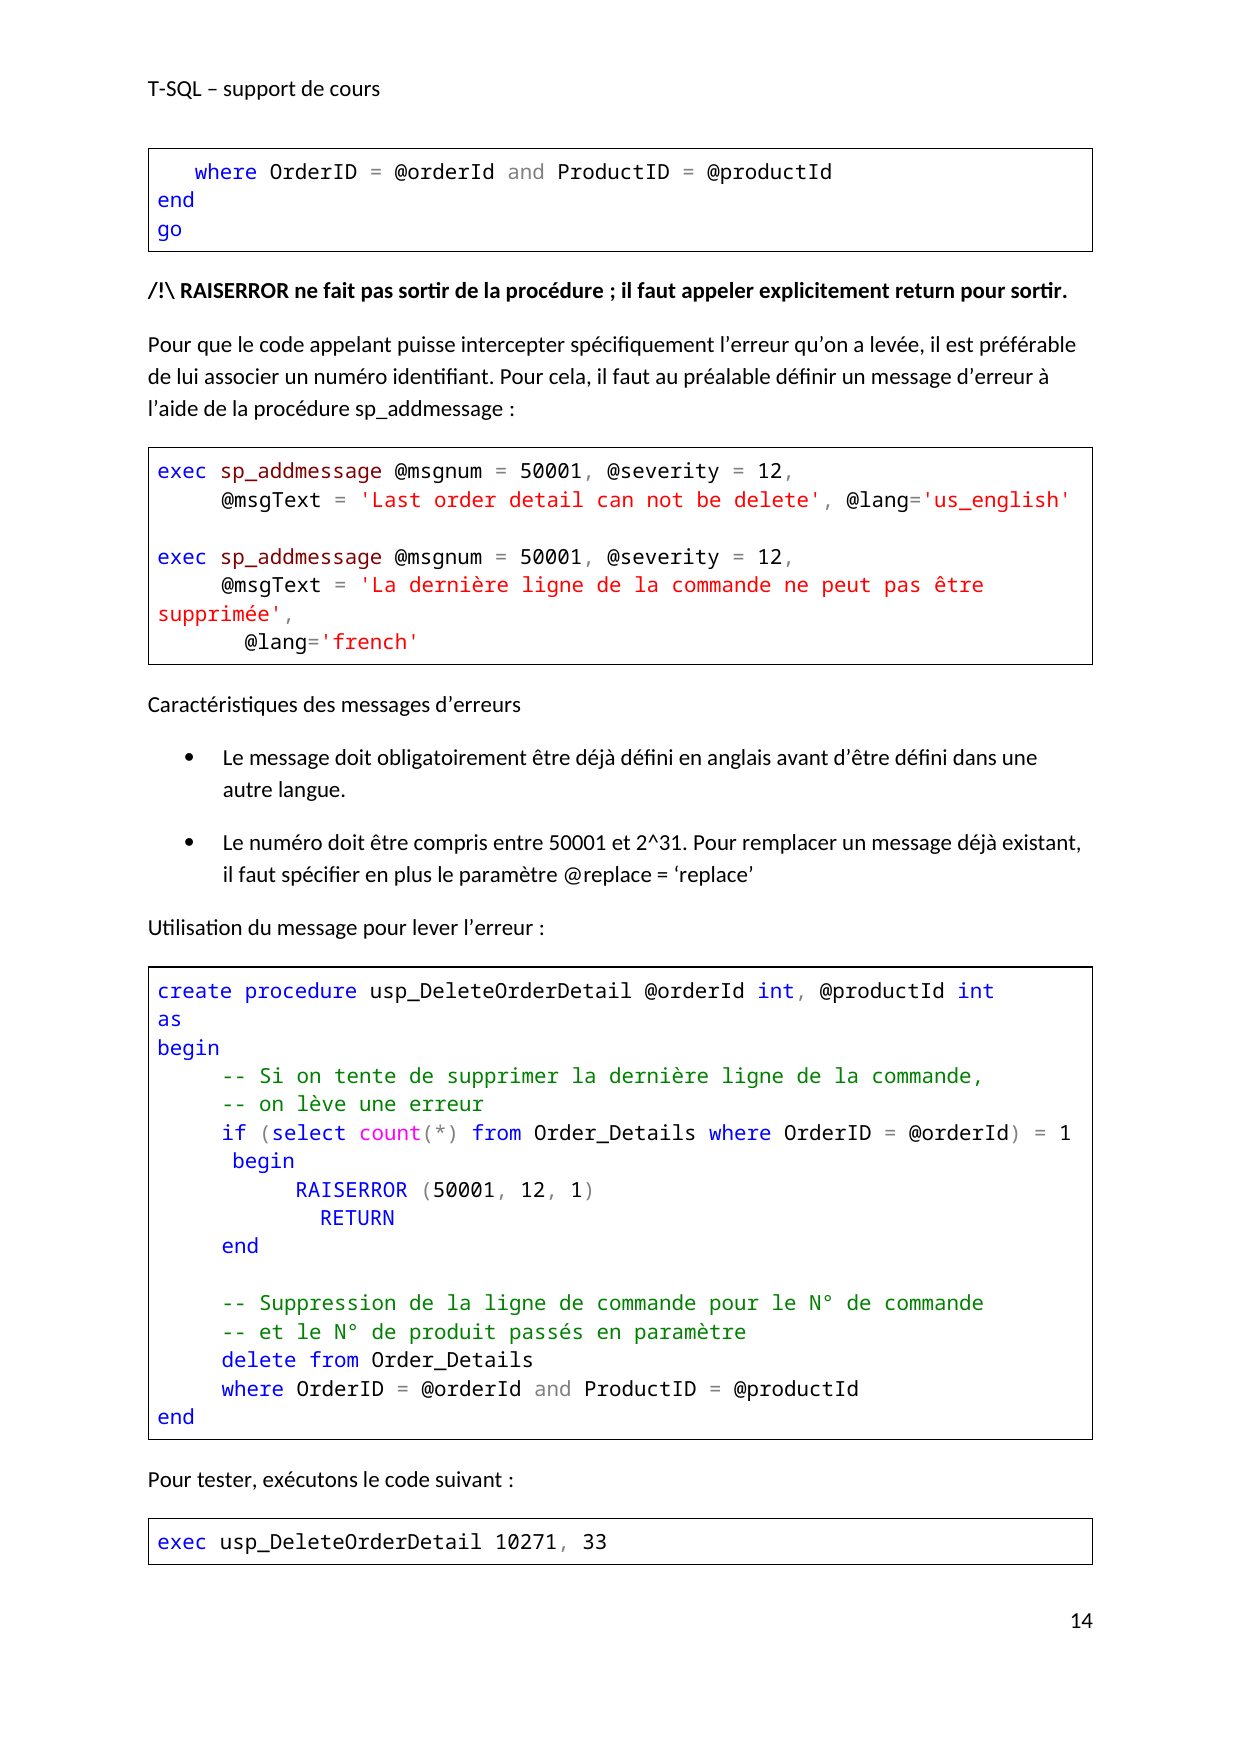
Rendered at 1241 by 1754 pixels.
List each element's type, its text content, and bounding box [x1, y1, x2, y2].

list Le numéro doit être compris entre 50001 et 2^31. Pour remplacer un message déjà existant, il faut spécifier en plus le paramètre @replace = ‘replace’ [185, 828, 1093, 888]
text create procedure usp_DeleteOrderDetail @orderId int, @productId int [149, 968, 1092, 995]
text begin [149, 1023, 1092, 1052]
text exec sp_addmessage @msgnum = 50001, @severity = 12, [149, 448, 1092, 476]
text delete from Order_Details [149, 1336, 1092, 1364]
text end [149, 1393, 1092, 1439]
text go [149, 204, 1092, 251]
text Caractéristiques des messages d’erreurs [148, 690, 1093, 718]
text where OrderID = @orderId and ProductID = @productId [149, 149, 1092, 176]
text -- Si on tente de supprimer la dernière ligne de la commande, [149, 1052, 1092, 1080]
text if (select count(*) from Order_Details where OrderID = @orderId) = 1 begin [149, 1108, 1092, 1165]
text -- et le N° de produit passés en paramètre [149, 1308, 1092, 1336]
text as [149, 995, 1092, 1023]
text -- Suppression de la ligne de commande pour le N° de commande [149, 1279, 1092, 1308]
text @msgText = 'La dernière ligne de la commande ne peut pas être supprimée', @lang='french' [149, 561, 1092, 664]
text Utilisation du message pour lever l’erreur : [148, 913, 1093, 941]
list Le message doit obligatoirement être déjà défini en anglais avant d’être défini dans une autre langue. [185, 743, 1093, 803]
text end [149, 176, 1092, 204]
text @msgText = 'Last order detail can not be delete', @lang='us_english' [149, 476, 1092, 532]
text RAISERROR (50001, 12, 1) [149, 1165, 1092, 1194]
text exec usp_DeleteOrderDetail 10271, 33 [149, 1519, 1092, 1564]
text -- on lève une erreur [149, 1080, 1092, 1108]
text Pour tester, exécutons le code suivant : [148, 1465, 1093, 1493]
text RETURN end [149, 1194, 1092, 1260]
text exec sp_addmessage @msgnum = 50001, @severity = 12, [149, 532, 1092, 561]
text /!\ RAISERROR ne fait pas sortir de la procédure ; il faut appeler explicitement return pour sortir. [148, 277, 1093, 305]
text where OrderID = @orderId and ProductID = @productId [149, 1364, 1092, 1393]
text Pour que le code appelant puisse intercepter spécifiquement l’erreur qu’on a levée, il est préférable de lui associer un numéro identifiant. Pour cela, il faut au préalable définir un message d’erreur à l’aide de la procédure sp_addmessage : [148, 330, 1093, 422]
